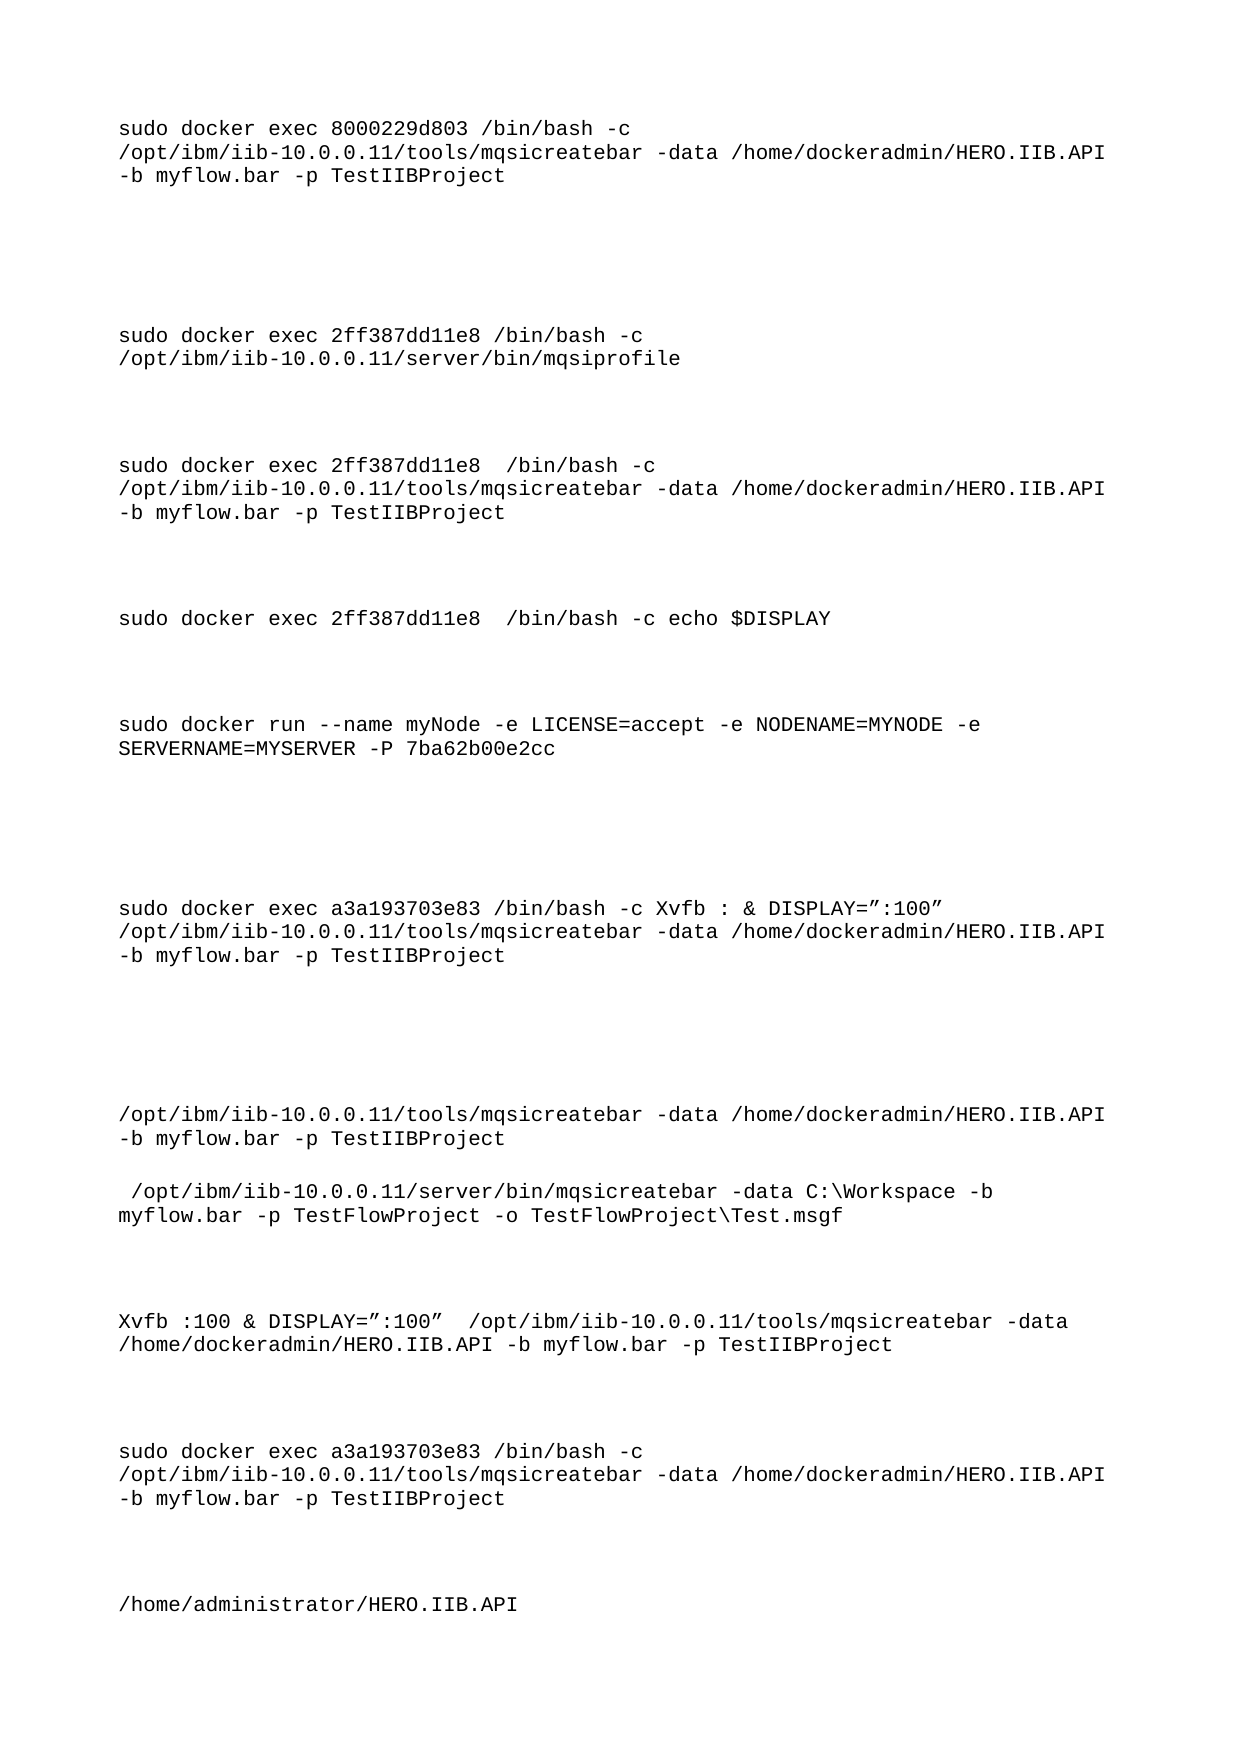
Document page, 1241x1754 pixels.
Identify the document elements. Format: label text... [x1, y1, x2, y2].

text sudo docker exec 2ff387dd11e8 /bin/bash -c /opt/ibm/iib-10.0.0.11/tools/mqsicreatebar -data /home/dockeradmin/HERO.IIB.API -b myflow.bar -p TestIIBProject [118, 455, 1122, 526]
text sudo docker exec a3a193703e83 /bin/bash -c /opt/ibm/iib-10.0.0.11/tools/mqsicreatebar -data /home/dockeradmin/HERO.IIB.API -b myflow.bar -p TestIIBProject [118, 1441, 1122, 1512]
text sudo docker exec 2ff387dd11e8 /bin/bash -c /opt/ibm/iib-10.0.0.11/server/bin/mqsiprofile [118, 325, 1122, 372]
text sudo docker exec 8000229d803 /bin/bash -c /opt/ibm/iib-10.0.0.11/tools/mqsicreatebar -data /home/dockeradmin/HERO.IIB.API -b myflow.bar -p TestIIBProject [118, 118, 1122, 189]
text /opt/ibm/iib-10.0.0.11/tools/mqsicreatebar -data /home/dockeradmin/HERO.IIB.API -b myflow.bar -p TestIIBProject [118, 1104, 1122, 1151]
text Xvfb :100 & DISPLAY=”:100” /opt/ibm/iib-10.0.0.11/tools/mqsicreatebar -data /home/dockeradmin/HERO.IIB.API -b myflow.bar -p TestIIBProject [118, 1311, 1122, 1358]
text sudo docker run --name myNode -e LICENSE=accept -e NODENAME=MYNODE -e SERVERNAME=MYSERVER -P 7ba62b00e2cc [118, 714, 1122, 762]
text sudo docker exec a3a193703e83 /bin/bash -c Xvfb : & DISPLAY=”:100” /opt/ibm/iib-10.0.0.11/tools/mqsicreatebar -data /home/dockeradmin/HERO.IIB.API -b myflow.bar -p TestIIBProject [118, 897, 1122, 968]
text /opt/ibm/iib-10.0.0.11/server/bin/mqsicreatebar -data C:\Workspace -b myflow.bar -p TestFlowProject -o TestFlowProject\Test.msgf [118, 1181, 1122, 1228]
text /home/administrator/HERO.IIB.API [118, 1594, 1122, 1618]
text sudo docker exec 2ff387dd11e8 /bin/bash -c echo $DISPLAY [118, 608, 1122, 632]
